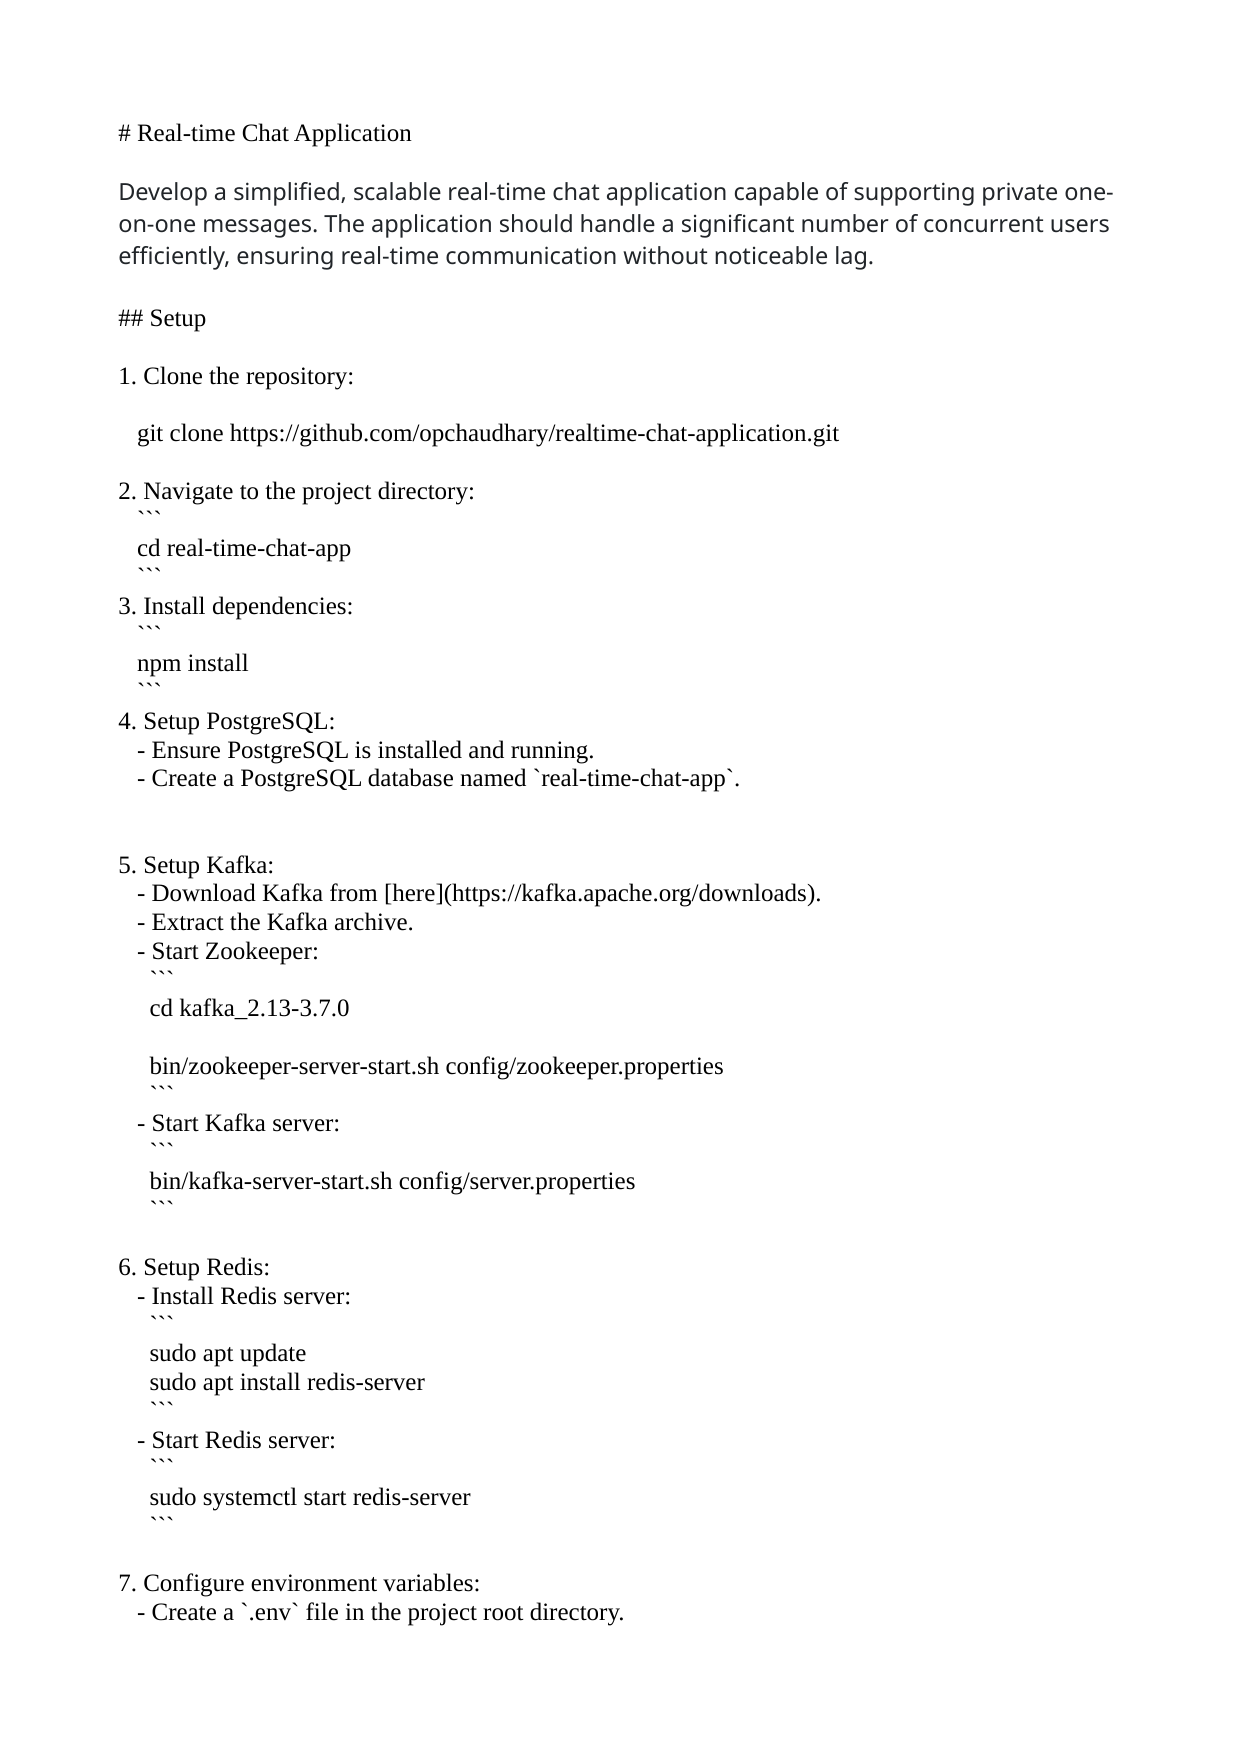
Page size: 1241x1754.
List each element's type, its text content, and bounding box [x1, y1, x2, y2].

text bin/kafka-server-start.sh config/server.properties [118, 1166, 1122, 1195]
text ``` [118, 1195, 1122, 1223]
text npm install [118, 648, 1122, 677]
text 1. Clone the repository: [118, 361, 1122, 390]
text 3. Install dependencies: [118, 591, 1122, 620]
text - Download Kafka from [here](https://kafka.apache.org/downloads). [118, 878, 1122, 907]
text - Start Redis server: [118, 1425, 1122, 1453]
text Develop a simplified, scalable real-time chat application capable of supporting private one-on-one messages. The application should handle a significant number of concurrent users efficiently, ensuring real-time communication without noticeable lag. [118, 176, 1122, 272]
text ``` [118, 1080, 1122, 1108]
text - Create a PostgreSQL database named `real-time-chat-app`. [118, 763, 1122, 792]
text ``` [118, 1310, 1122, 1338]
text 7. Configure environment variables: [118, 1568, 1122, 1597]
text 5. Setup Kafka: [118, 850, 1122, 878]
text cd kafka_2.13-3.7.0 [118, 993, 1122, 1022]
text ``` [118, 677, 1122, 706]
text - Start Zookeeper: [118, 936, 1122, 965]
text - Extract the Kafka archive. [118, 907, 1122, 936]
text # Real-time Chat Application [118, 118, 1122, 147]
text - Create a `.env` file in the project root directory. [118, 1597, 1122, 1626]
text ``` [118, 620, 1122, 648]
text 4. Setup PostgreSQL: [118, 706, 1122, 735]
text ``` [118, 562, 1122, 591]
text cd real-time-chat-app [118, 533, 1122, 562]
text sudo systemctl start redis-server [118, 1482, 1122, 1511]
text ``` [118, 1137, 1122, 1166]
text sudo apt update [118, 1338, 1122, 1367]
text bin/zookeeper-server-start.sh config/zookeeper.properties [118, 1051, 1122, 1080]
text - Start Kafka server: [118, 1108, 1122, 1137]
text git clone https://github.com/opchaudhary/realtime-chat-application.git [118, 418, 1122, 447]
text 6. Setup Redis: [118, 1252, 1122, 1281]
text ``` [118, 1453, 1122, 1482]
text ``` [118, 965, 1122, 993]
text - Install Redis server: [118, 1281, 1122, 1310]
text ``` [118, 1396, 1122, 1425]
text ``` [118, 1511, 1122, 1540]
text 2. Navigate to the project directory: [118, 476, 1122, 505]
text ## Setup [118, 303, 1122, 332]
text ``` [118, 505, 1122, 533]
text sudo apt install redis-server [118, 1367, 1122, 1396]
text - Ensure PostgreSQL is installed and running. [118, 735, 1122, 763]
